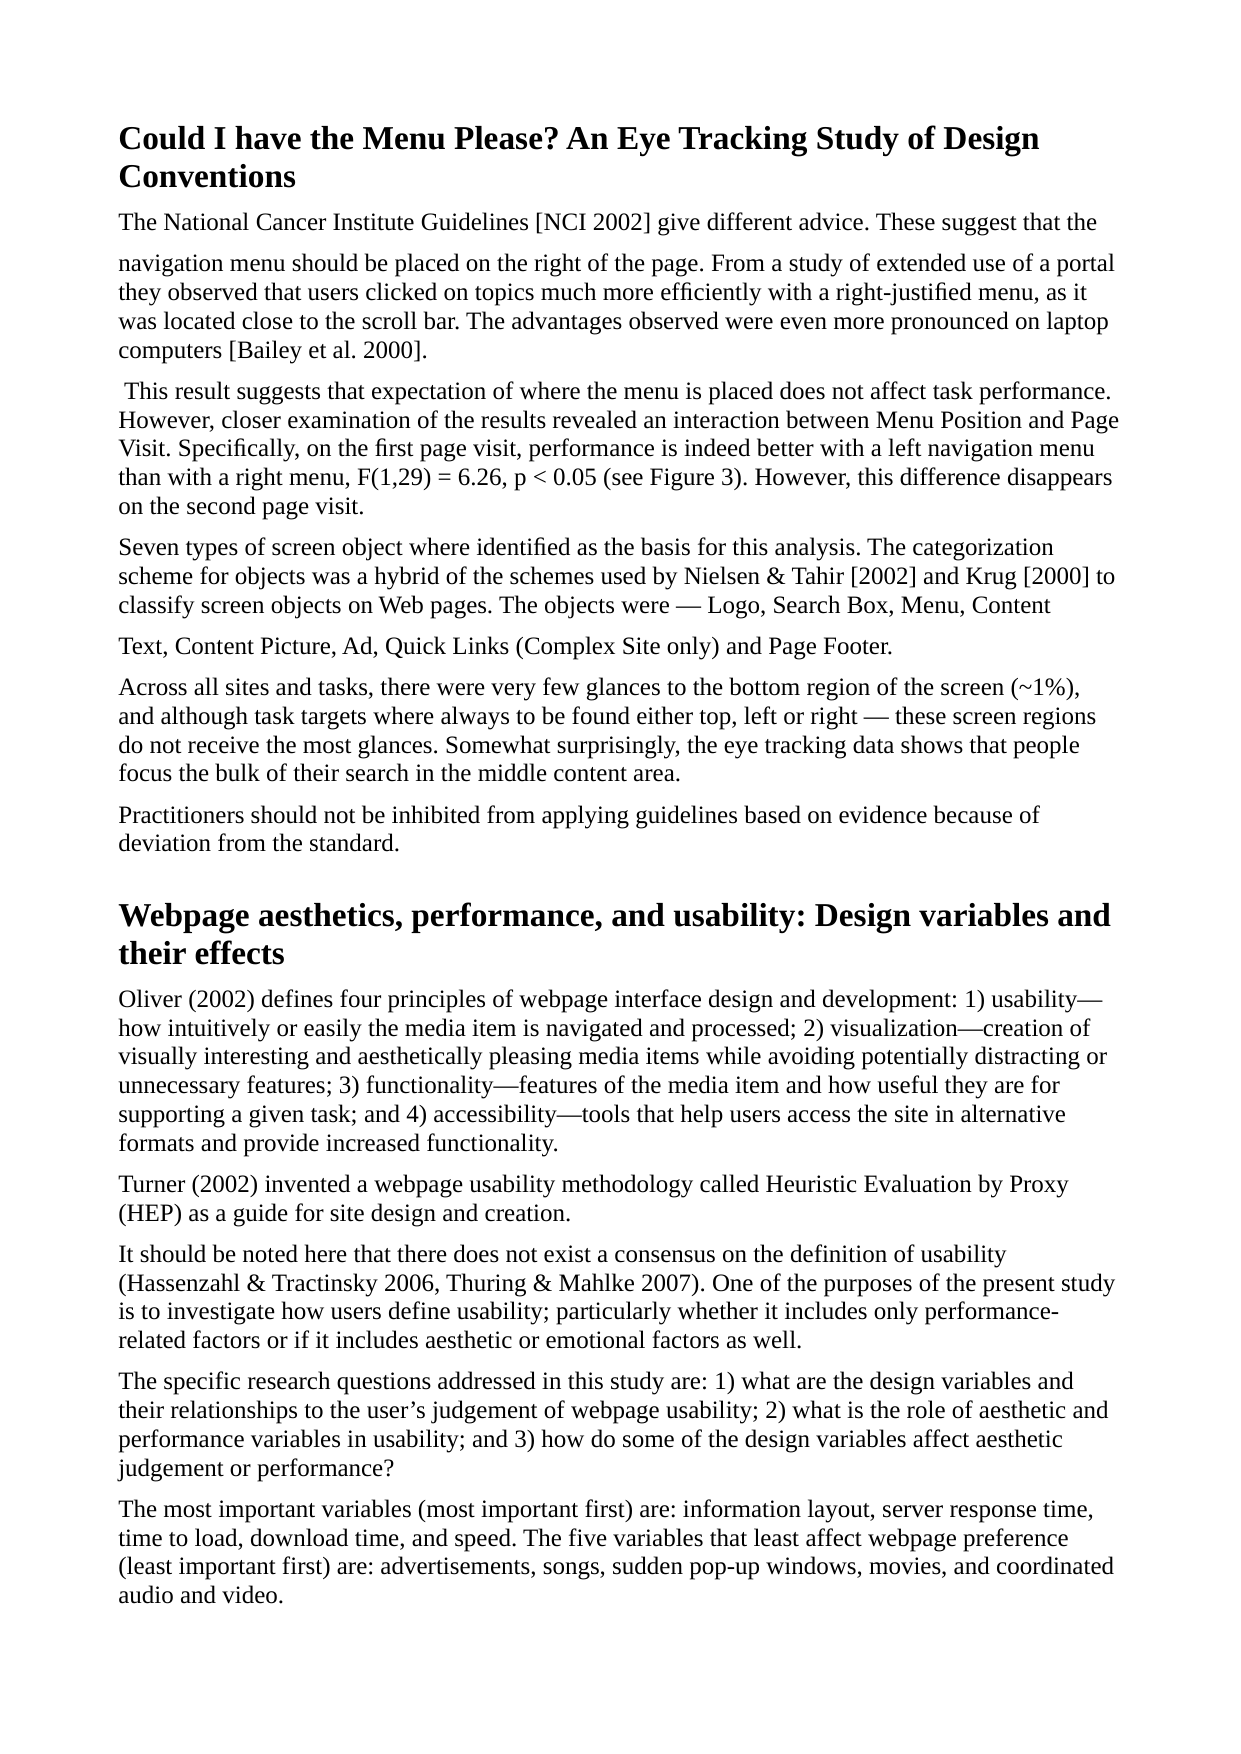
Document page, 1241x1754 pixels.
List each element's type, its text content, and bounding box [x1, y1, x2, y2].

text Text, Content Picture, Ad, Quick Links (Complex Site only) and Page Footer. [118, 631, 1122, 660]
subtitle Could I have the Menu Please? An Eye Tracking Study of Design Conventions [118, 118, 1122, 195]
text navigation menu should be placed on the right of the page. From a study of extended use of a portal they observed that users clicked on topics much more efﬁciently with a right-justiﬁed menu, as it was located close to the scroll bar. The advantages observed were even more pronounced on laptop computers [Bailey et al. 2000]. [118, 248, 1122, 363]
text Seven types of screen object where identiﬁed as the basis for this analysis. The categorization scheme for objects was a hybrid of the schemes used by Nielsen & Tahir [2002] and Krug [2000] to classify screen objects on Web pages. The objects were — Logo, Search Box, Menu, Content [118, 532, 1122, 618]
text The specific research questions addressed in this study are: 1) what are the design variables and their relationships to the user’s judgement of webpage usability; 2) what is the role of aesthetic and performance variables in usability; and 3) how do some of the design variables affect aesthetic judgement or performance? [118, 1366, 1122, 1481]
text The National Cancer Institute Guidelines [NCI 2002] give different advice. These suggest that the [118, 207, 1122, 236]
text Across all sites and tasks, there were very few glances to the bottom region of the screen (~1%), and although task targets where always to be found either top, left or right — these screen regions do not receive the most glances. Somewhat surprisingly, the eye tracking data shows that people focus the bulk of their search in the middle content area. [118, 672, 1122, 787]
text Oliver (2002) defines four principles of webpage interface design and development: 1) usability—how intuitively or easily the media item is navigated and processed; 2) visualization—creation of visually interesting and aesthetically pleasing media items while avoiding potentially distracting or unnecessary features; 3) functionality—features of the media item and how useful they are for supporting a given task; and 4) accessibility—tools that help users access the site in alternative formats and provide increased functionality. [118, 984, 1122, 1156]
text Turner (2002) invented a webpage usability methodology called Heuristic Evaluation by Proxy (HEP) as a guide for site design and creation. [118, 1169, 1122, 1226]
text Practitioners should not be inhibited from applying guidelines based on evidence because of deviation from the standard. [118, 800, 1122, 857]
text It should be noted here that there does not exist a consensus on the definition of usability (Hassenzahl & Tractinsky 2006, Thuring & Mahlke 2007). One of the purposes of the present study is to investigate how users define usability; particularly whether it includes only performance-related factors or if it includes aesthetic or emotional factors as well. [118, 1239, 1122, 1354]
subtitle Webpage aesthetics, performance, and usability: Design variables and their effects [118, 895, 1122, 971]
text The most important variables (most important first) are: information layout, server response time, time to load, download time, and speed. The five variables that least affect webpage preference (least important first) are: advertisements, songs, sudden pop-up windows, movies, and coordinated audio and video. [118, 1494, 1122, 1609]
text This result suggests that expectation of where the menu is placed does not affect task performance. However, closer examination of the results revealed an interaction between Menu Position and Page Visit. Speciﬁcally, on the ﬁrst page visit, performance is indeed better with a left navigation menu than with a right menu, F(1,29) = 6.26, p < 0.05 (see Figure 3). However, this difference disappears on the second page visit. [118, 376, 1122, 520]
